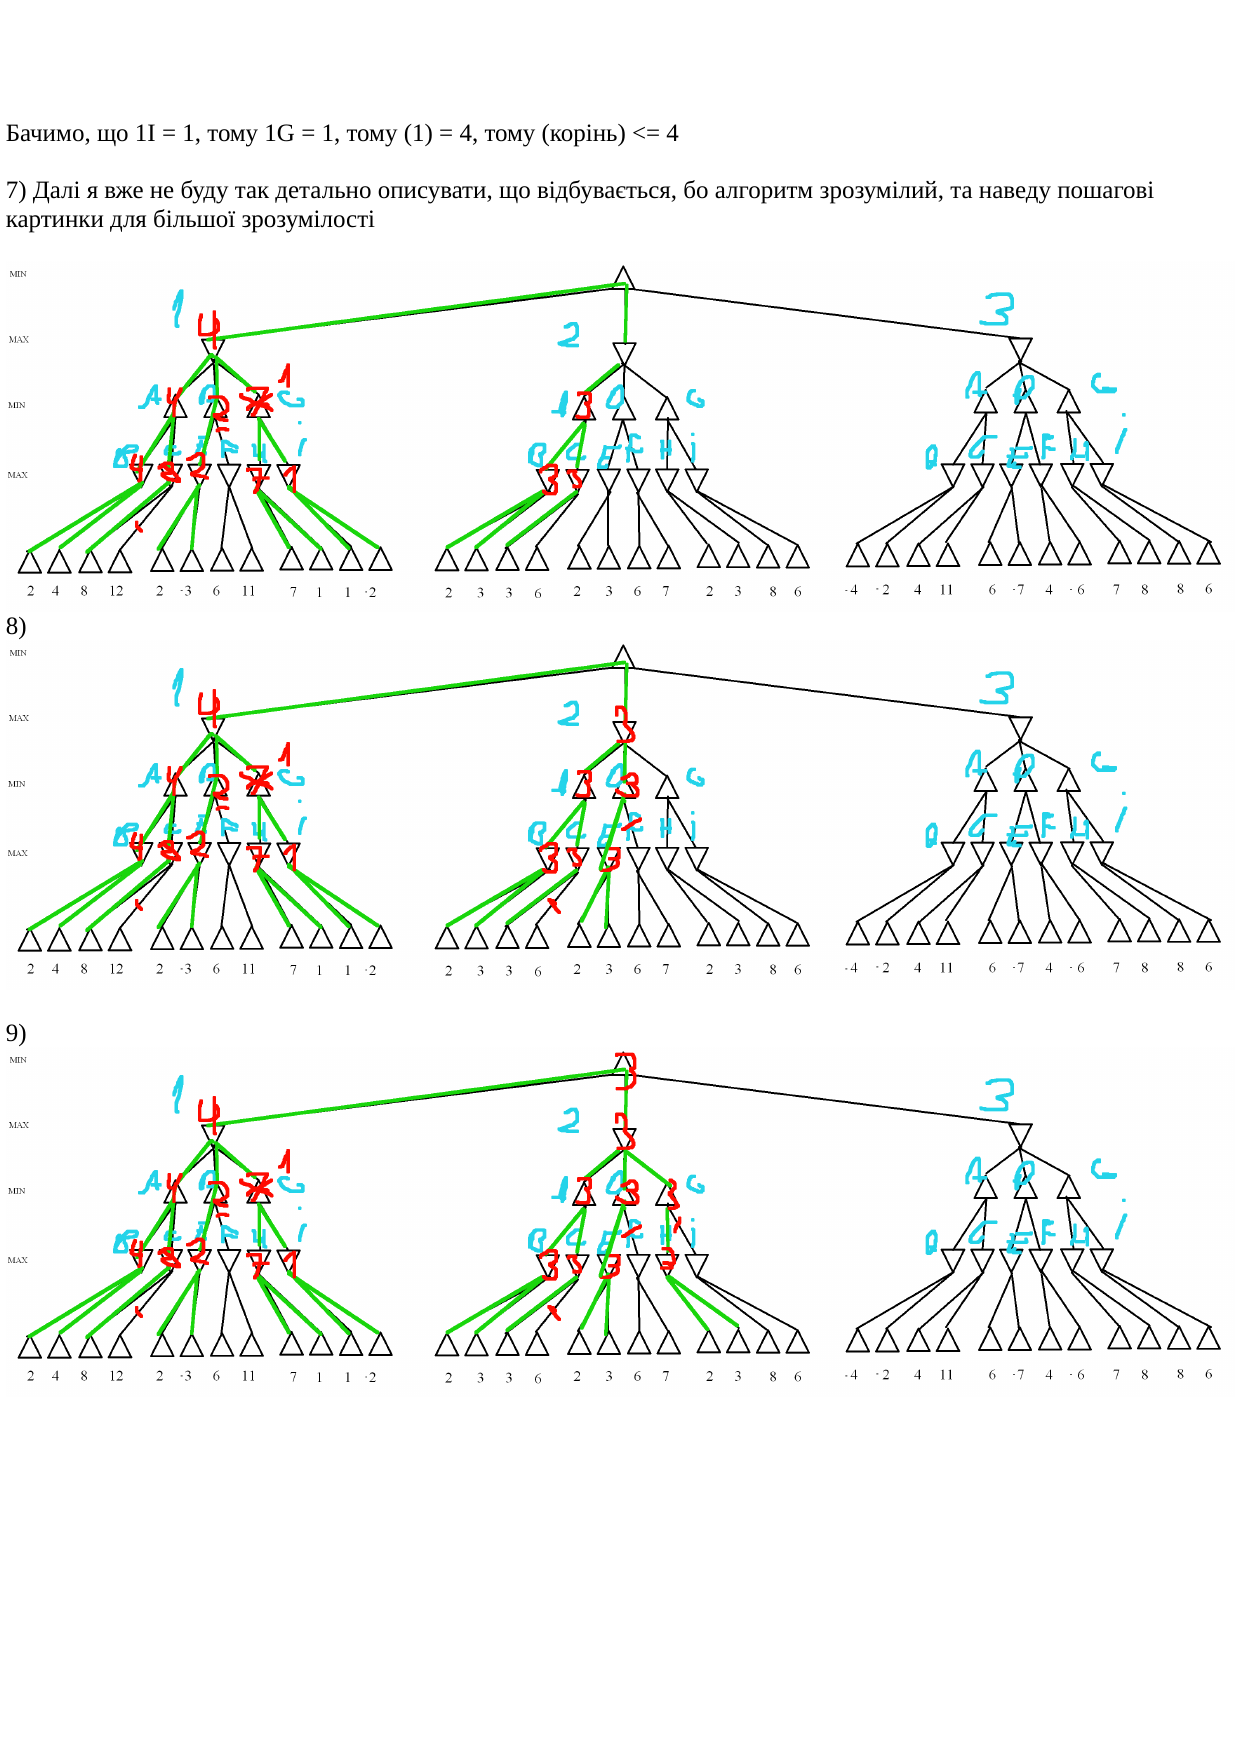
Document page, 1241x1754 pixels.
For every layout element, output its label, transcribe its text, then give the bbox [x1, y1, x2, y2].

text 8) [6, 612, 1234, 640]
picture [5, 640, 1235, 990]
picture [5, 1047, 1235, 1397]
text 7) Далі я вже не буду так детально описувати, що відбувається, бо алгоритм зрозумілий, та наведу пошагові картинки для більшої зрозумілості [6, 176, 1234, 233]
text 9) [6, 1018, 1234, 1047]
picture [5, 261, 1235, 612]
text Бачимо, що 1I = 1, тому 1G = 1, тому (1) = 4, тому (корінь) <= 4 [6, 118, 1234, 147]
